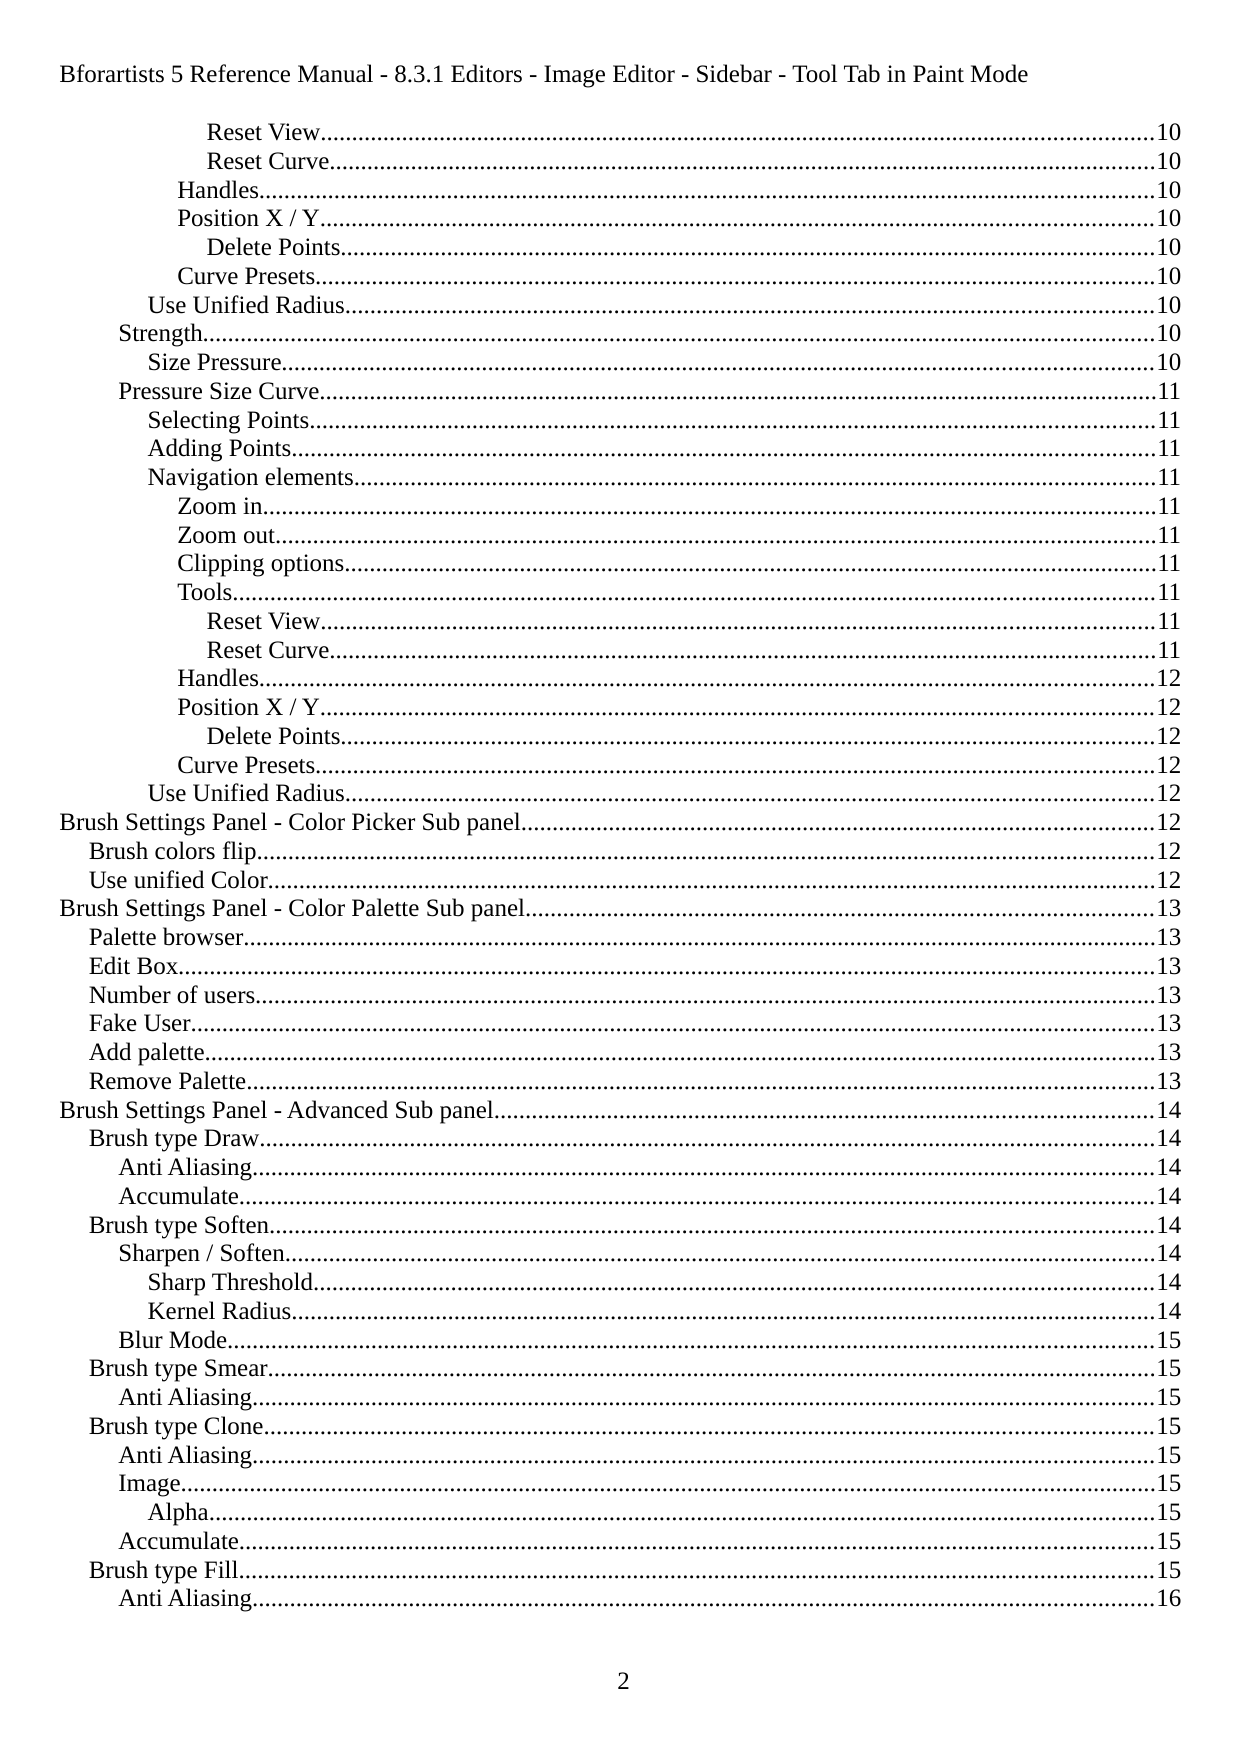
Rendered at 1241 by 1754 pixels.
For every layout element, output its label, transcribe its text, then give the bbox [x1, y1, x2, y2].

text Adding Points 11 [147, 433, 1181, 462]
text Brush Settings Panel - Color Picker Sub panel 12 [59, 807, 1181, 836]
text Brush Settings Panel - Color Palette Sub panel 13 [59, 893, 1181, 922]
text Reset Curve 10 [206, 146, 1181, 175]
text Alpha 15 [147, 1497, 1181, 1526]
text Handles 10 [177, 175, 1181, 203]
text Anti Aliasing 16 [118, 1583, 1181, 1612]
text Curve Presets 12 [177, 750, 1181, 778]
text Brush type Smear 15 [88, 1353, 1181, 1382]
text Use Unified Radius 12 [147, 778, 1181, 807]
text Zoom in 11 [177, 491, 1181, 520]
text Delete Points 10 [206, 232, 1181, 261]
text Kernel Radius 14 [147, 1296, 1181, 1325]
text Anti Aliasing 15 [118, 1382, 1181, 1411]
text Selecting Points 11 [147, 405, 1181, 433]
text Number of users 13 [88, 980, 1181, 1008]
text Accumulate 15 [118, 1526, 1181, 1555]
text Brush type Soften 14 [88, 1210, 1181, 1238]
text Sharp Threshold 14 [147, 1267, 1181, 1296]
text Remove Palette 13 [88, 1066, 1181, 1095]
text Add palette 13 [88, 1037, 1181, 1066]
text Use unified Color 12 [88, 865, 1181, 893]
text Anti Aliasing 15 [118, 1440, 1181, 1468]
text Fake User 13 [88, 1008, 1181, 1037]
text Position X / Y 10 [177, 203, 1181, 232]
text Brush type Fill 15 [88, 1555, 1181, 1583]
text Brush type Draw 14 [88, 1123, 1181, 1152]
text Palette browser 13 [88, 922, 1181, 951]
text Reset View 11 [206, 606, 1181, 635]
text Blur Mode 15 [118, 1325, 1181, 1353]
text Size Pressure 10 [147, 347, 1181, 376]
text Clipping options 11 [177, 548, 1181, 577]
text Zoom out 11 [177, 520, 1181, 548]
text Brush Settings Panel - Advanced Sub panel 14 [59, 1095, 1181, 1123]
text Anti Aliasing 14 [118, 1152, 1181, 1181]
text Navigation elements 11 [147, 462, 1181, 491]
text Pressure Size Curve 11 [118, 376, 1181, 405]
text Image 15 [118, 1468, 1181, 1497]
text Strength 10 [118, 318, 1181, 347]
text Position X / Y 12 [177, 692, 1181, 721]
text Delete Points 12 [206, 721, 1181, 750]
text Accumulate 14 [118, 1181, 1181, 1210]
text Reset Curve 11 [206, 635, 1181, 663]
text Tools 11 [177, 577, 1181, 606]
text Brush colors flip 12 [88, 836, 1181, 865]
text Use Unified Radius 10 [147, 290, 1181, 318]
text Handles 12 [177, 663, 1181, 692]
text Brush type Clone 15 [88, 1411, 1181, 1440]
text Reset View 10 [206, 117, 1181, 146]
text Edit Box 13 [88, 951, 1181, 980]
text Curve Presets 10 [177, 261, 1181, 290]
text Sharpen / Soften 14 [118, 1238, 1181, 1267]
